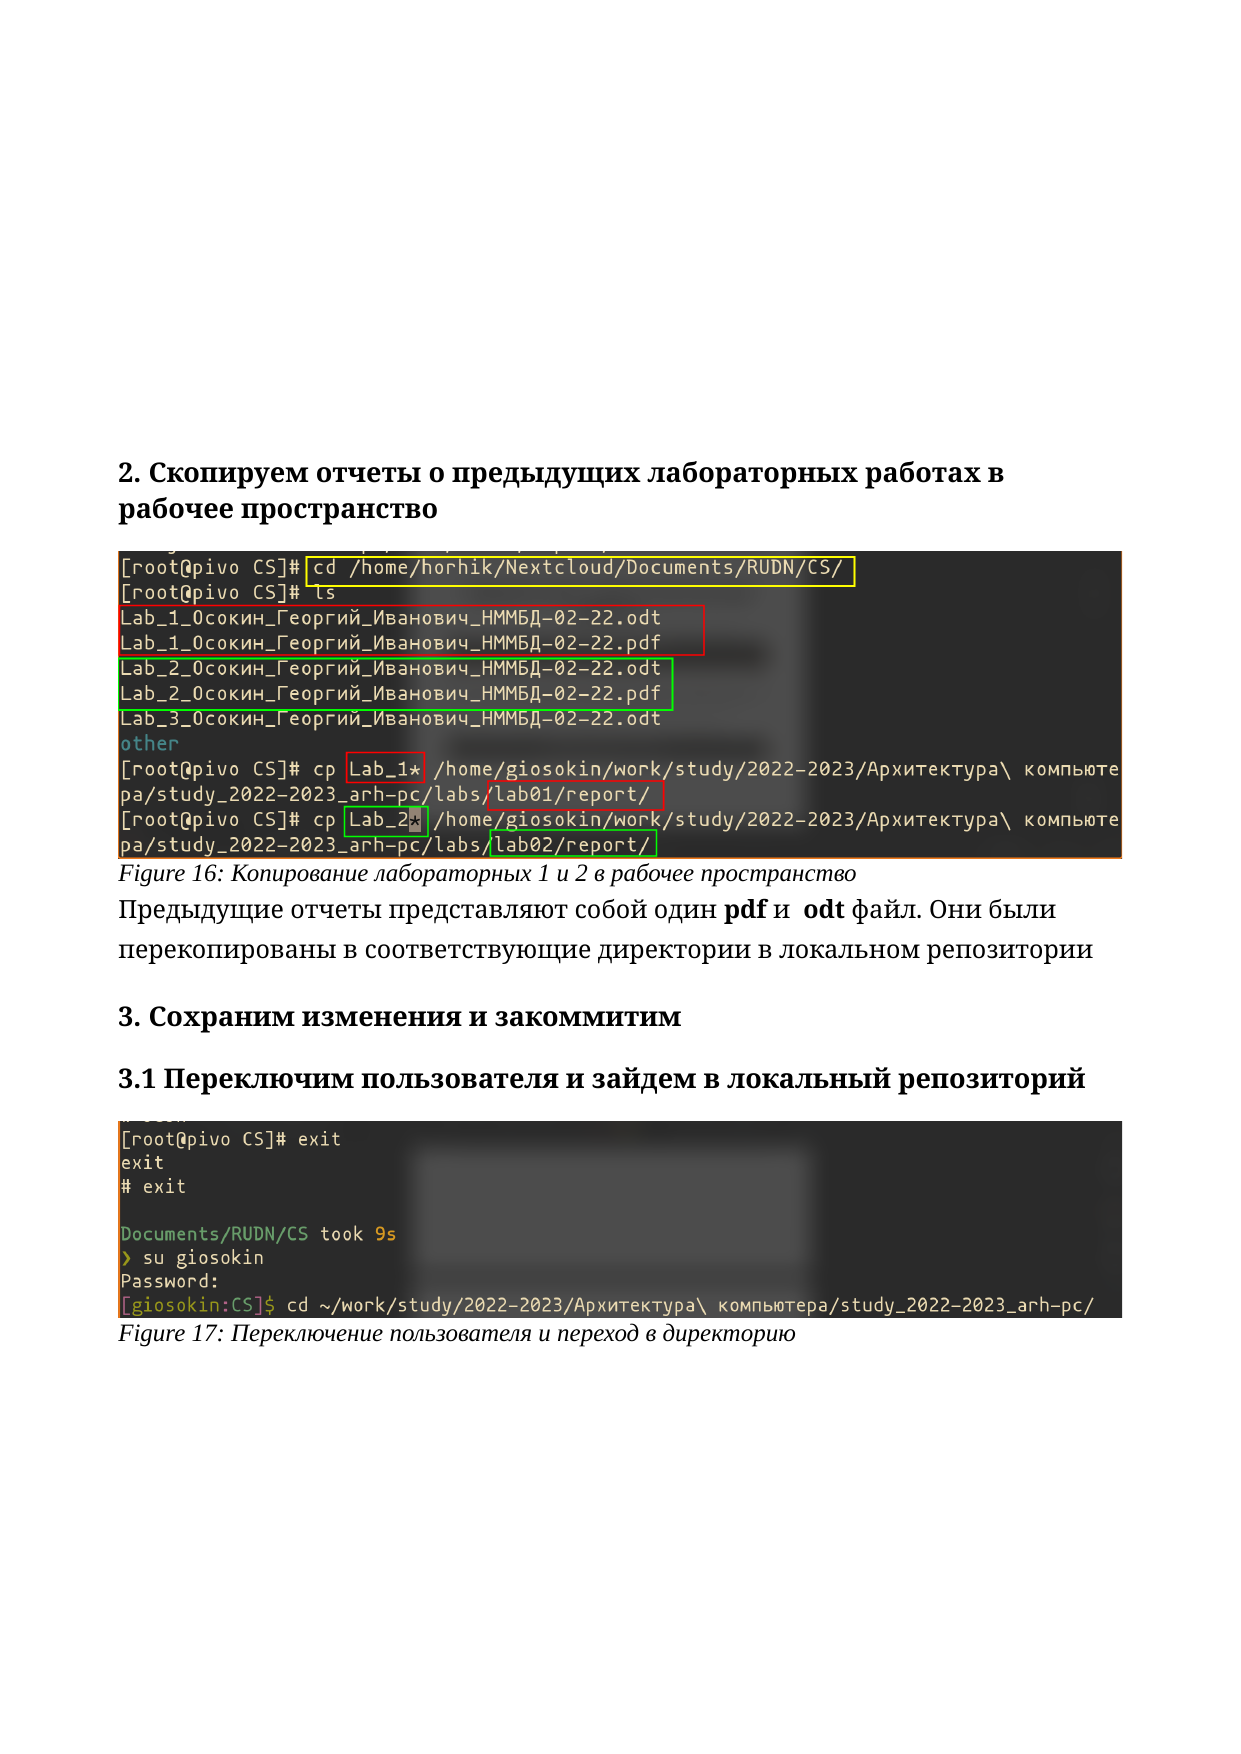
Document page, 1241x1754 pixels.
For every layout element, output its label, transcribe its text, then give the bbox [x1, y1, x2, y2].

text Figure 16: Копирование лабораторных 1 и 2 в рабочее пространство [118, 859, 1122, 887]
text Figure 17: Переключение пользователя и переход в директорию [118, 1318, 1122, 1347]
subtitle 3.1 Переключим пользователя и зайдем в локальный репозиторий [118, 1059, 1122, 1096]
text Предыдущие отчеты представляют собой один pdf и odt файл. Они были перекопированы в соответствующие директории в локальном репозитории [118, 887, 1122, 965]
subtitle 3. Сохраним изменения и закоммитим [118, 998, 1122, 1034]
text [118, 539, 1122, 551]
subtitle 2. Скопируем отчеты о предыдущих лабораторных работах в рабочее пространство [118, 453, 1122, 527]
picture [118, 1121, 1123, 1318]
picture [118, 551, 1123, 859]
